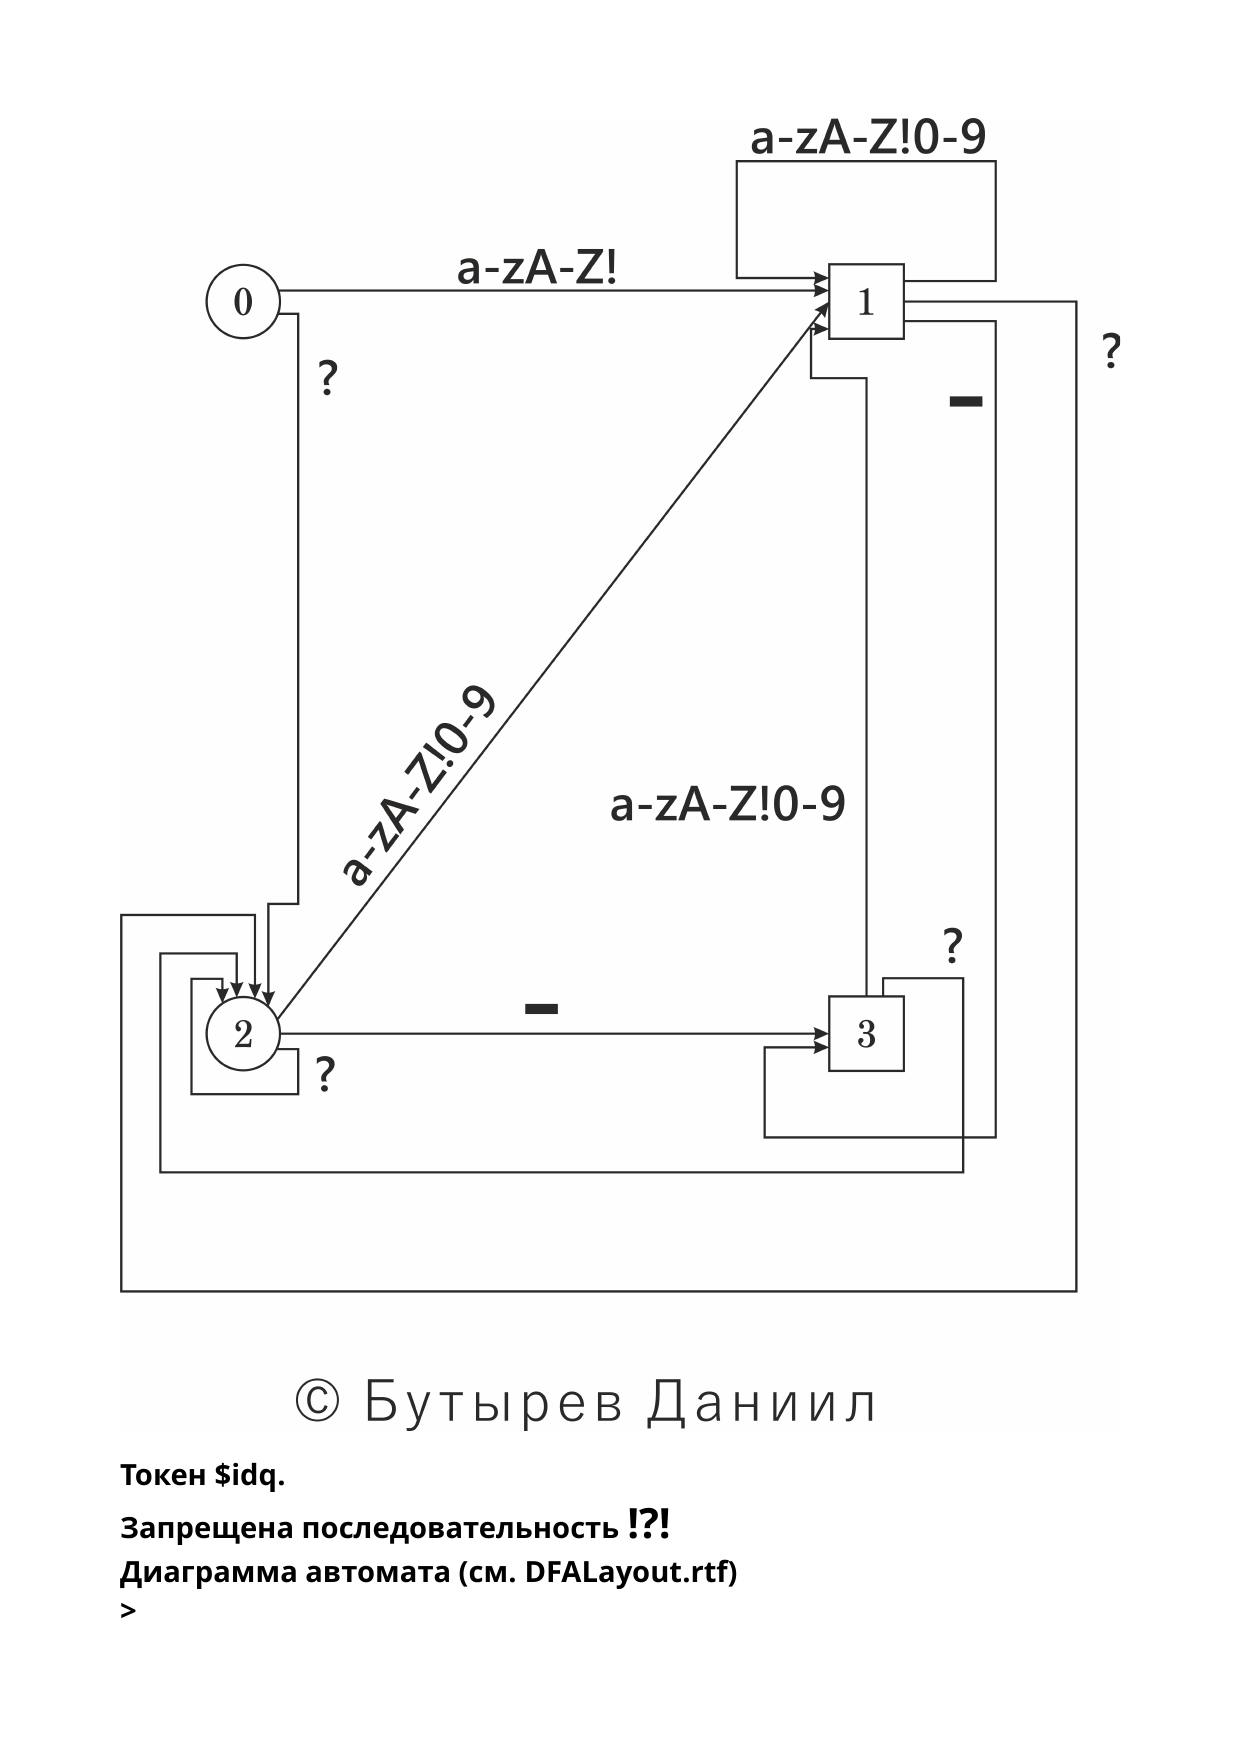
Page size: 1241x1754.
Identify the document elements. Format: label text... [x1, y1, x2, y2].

text Токен $idq. [120, 1454, 1120, 1494]
text > [120, 1591, 1120, 1630]
picture [120, 118, 1121, 1431]
text Диаграмма автомата (см. DFALayout.rtf) [120, 1551, 1120, 1591]
text Запрещена последовательность !?! [120, 1494, 1120, 1551]
